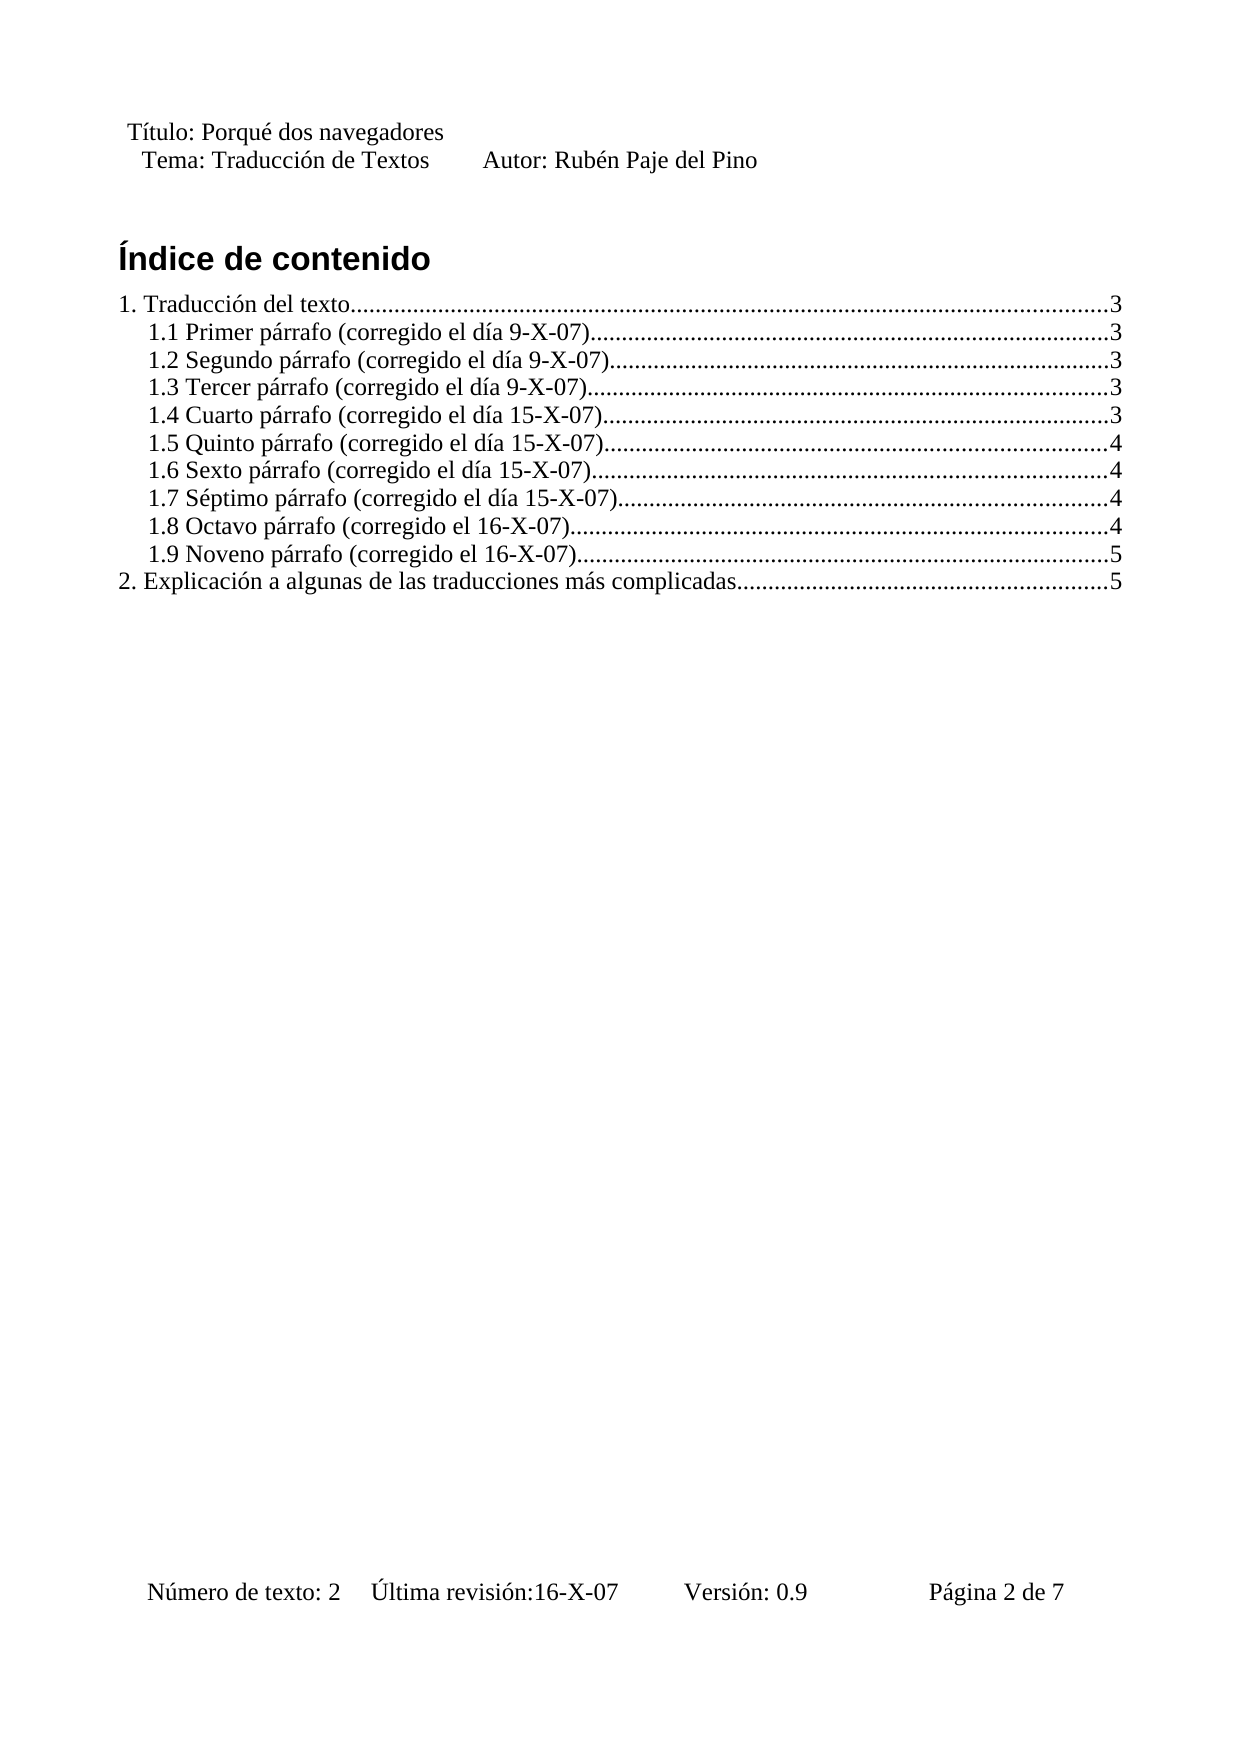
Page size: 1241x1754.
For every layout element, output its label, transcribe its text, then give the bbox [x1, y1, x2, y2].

text 1.6 Sexto párrafo (corregido el día 15-X-07) 4 [148, 457, 1122, 484]
text 1. Traducción del texto 3 [118, 290, 1122, 318]
text 1.9 Noveno párrafo (corregido el 16-X-07) 5 [148, 540, 1122, 567]
text 1.8 Octavo párrafo (corregido el 16-X-07) 4 [148, 512, 1122, 540]
text 1.3 Tercer párrafo (corregido el día 9-X-07) 3 [148, 373, 1122, 401]
text 1.7 Séptimo párrafo (corregido el día 15-X-07) 4 [148, 484, 1122, 512]
text 1.2 Segundo párrafo (corregido el día 9-X-07) 3 [148, 346, 1122, 373]
text 2. Explicación a algunas de las traducciones más complicadas 5 [118, 567, 1122, 595]
text 1.4 Cuarto párrafo (corregido el día 15-X-07) 3 [148, 401, 1122, 429]
text 1.1 Primer párrafo (corregido el día 9-X-07) 3 [148, 318, 1122, 346]
text 1.5 Quinto párrafo (corregido el día 15-X-07) 4 [148, 429, 1122, 457]
subtitle Índice de contenido [118, 241, 1122, 278]
